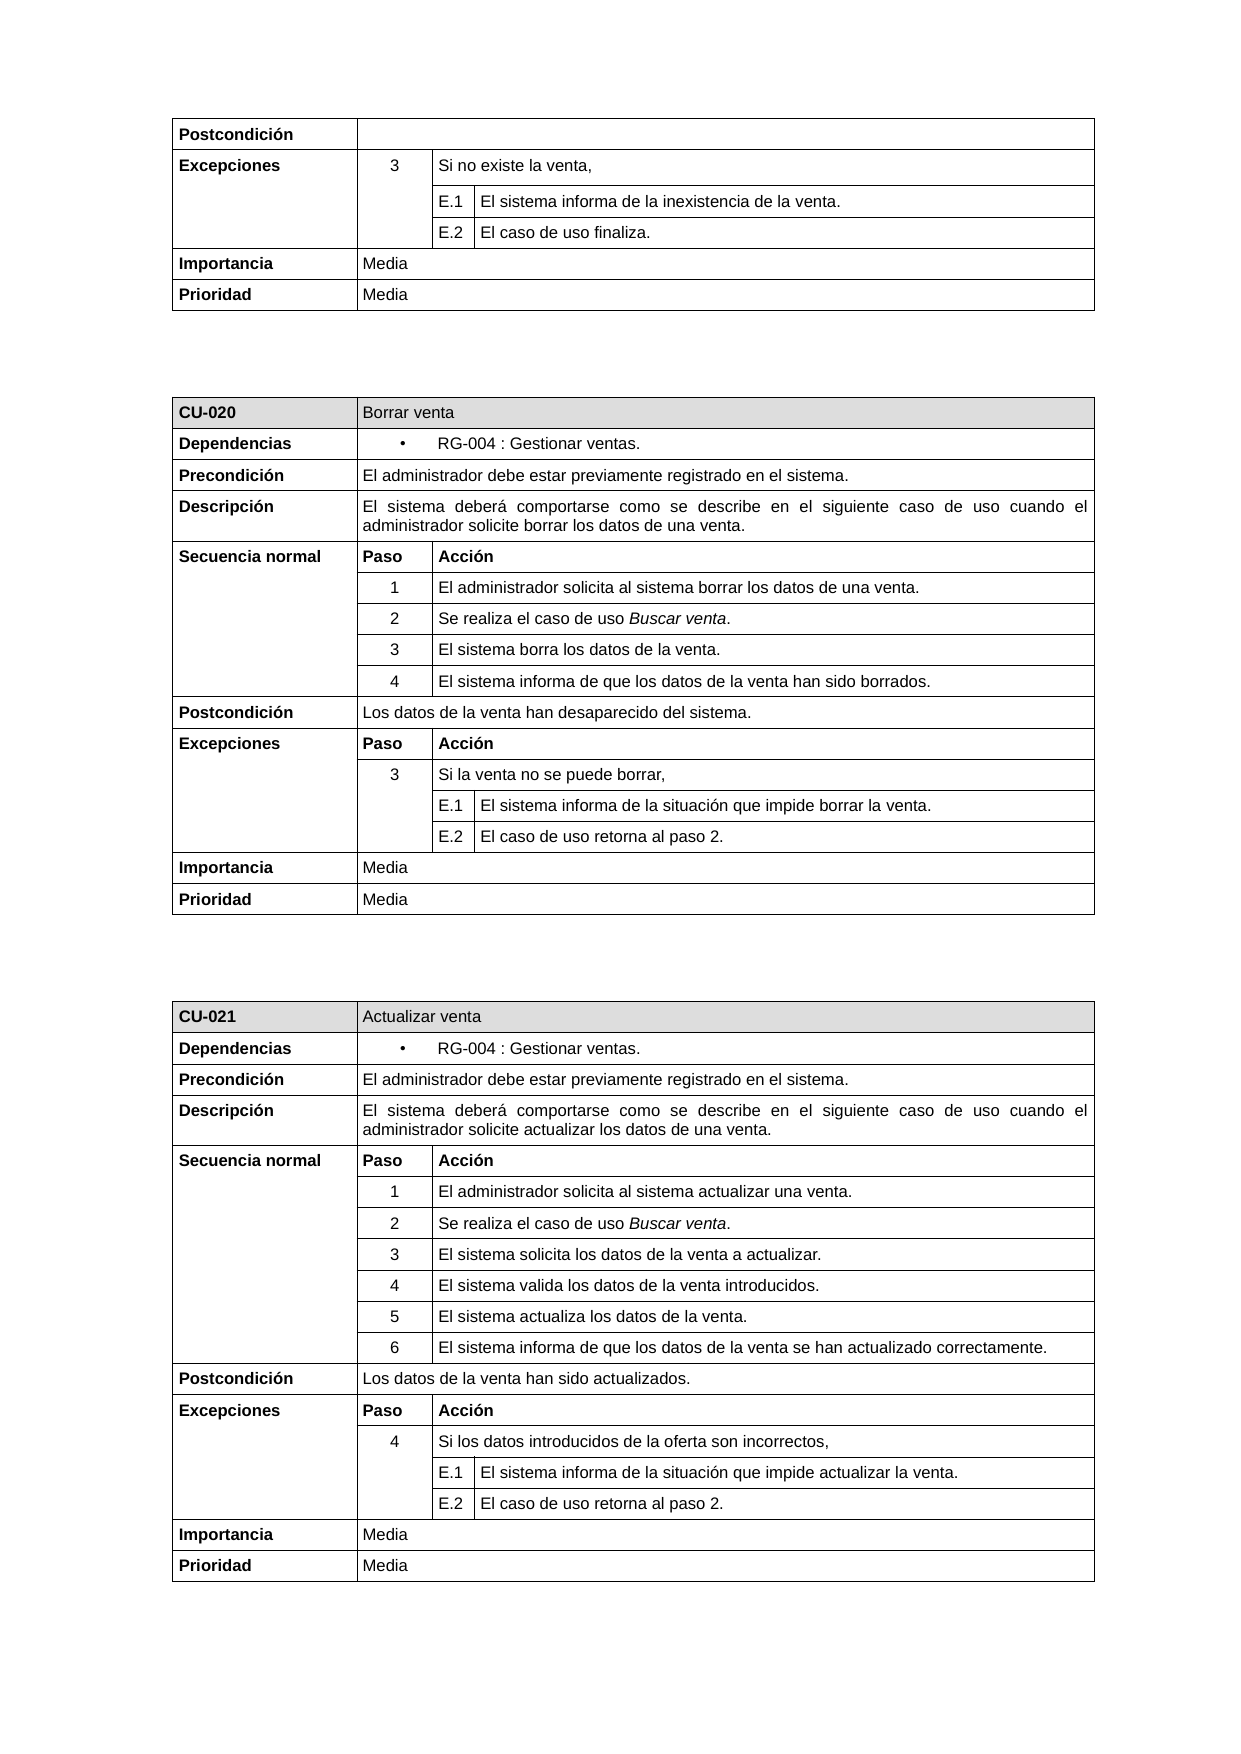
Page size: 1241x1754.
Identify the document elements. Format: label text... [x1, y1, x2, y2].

table_cell Media [358, 280, 1094, 310]
table_cell Acción [433, 1395, 1094, 1425]
table_cell Paso [358, 1146, 432, 1176]
table_cell Importancia [173, 853, 357, 883]
table_cell Paso [358, 1395, 432, 1425]
table_cell Se realiza el caso de uso Buscar venta. [433, 1208, 1094, 1238]
table_cell Media [358, 249, 1094, 279]
table_cell El administrador solicita al sistema actualizar una venta. [433, 1177, 1094, 1207]
table_cell E.2 [433, 822, 474, 852]
table_cell RG-004 : Gestionar ventas. [358, 429, 1094, 459]
table_cell E.2 [433, 1489, 474, 1519]
table_cell Media [358, 853, 1094, 883]
table_cell 4 [358, 1426, 432, 1519]
table_cell Acción [433, 729, 1094, 758]
table_cell 2 [358, 1208, 432, 1238]
table_cell El administrador solicita al sistema borrar los datos de una venta. [433, 573, 1094, 603]
table_cell Si no existe la venta, [433, 150, 1094, 185]
table_cell E.1 [433, 186, 474, 216]
table_cell Excepciones [173, 1395, 357, 1519]
table_cell Descripción [173, 1096, 357, 1145]
table_cell Excepciones [173, 729, 357, 852]
table_cell Si la venta no se puede borrar, [433, 760, 1094, 790]
table_cell Secuencia normal [173, 1146, 357, 1363]
table_cell 3 [358, 760, 432, 852]
table_cell E.1 [433, 791, 474, 821]
table_cell Acción [433, 542, 1094, 572]
table_cell Precondición [173, 1065, 357, 1094]
table_cell Descripción [173, 491, 357, 541]
table_cell Excepciones [173, 150, 357, 248]
table_cell El caso de uso retorna al paso 2. [475, 1489, 1094, 1519]
table_cell Los datos de la venta han sido actualizados. [358, 1364, 1094, 1394]
table_cell [358, 119, 1094, 149]
table_cell Media [358, 1520, 1094, 1550]
table_cell El sistema borra los datos de la venta. [433, 635, 1094, 665]
table_cell 1 [358, 1177, 432, 1207]
table_cell Media [358, 884, 1094, 914]
table_cell Se realiza el caso de uso Buscar venta. [433, 604, 1094, 634]
table_cell 4 [358, 666, 432, 696]
table_cell E.1 [433, 1458, 474, 1487]
table_header Borrar venta [358, 398, 1094, 428]
table_cell 3 [358, 150, 432, 248]
table_cell Dependencias [173, 1033, 357, 1063]
table_cell El sistema informa de que los datos de la venta han sido borrados. [433, 666, 1094, 696]
table_cell El sistema informa de la situación que impide borrar la venta. [475, 791, 1094, 821]
table_cell Media [358, 1551, 1094, 1581]
table_cell Prioridad [173, 280, 357, 310]
table_header CU-020 [173, 398, 357, 428]
table_cell Paso [358, 729, 432, 758]
table_cell El administrador debe estar previamente registrado en el sistema. [358, 1065, 1094, 1094]
table_cell Postcondición [173, 697, 357, 727]
table_cell 3 [358, 1239, 432, 1269]
table_cell El sistema deberá comportarse como se describe en el siguiente caso de uso cuando el administrador solicite borrar los datos de una venta. [358, 491, 1094, 541]
table_cell Importancia [173, 1520, 357, 1550]
table_cell El sistema informa de que los datos de la venta se han actualizado correctamente. [433, 1333, 1094, 1363]
table_header CU-021 [173, 1002, 357, 1032]
table_cell Precondición [173, 460, 357, 490]
table_cell Acción [433, 1146, 1094, 1176]
table_cell El caso de uso retorna al paso 2. [475, 822, 1094, 852]
table_cell Importancia [173, 249, 357, 279]
table_cell El caso de uso finaliza. [475, 218, 1094, 248]
table_cell El sistema informa de la inexistencia de la venta. [475, 186, 1094, 216]
table_cell Prioridad [173, 1551, 357, 1581]
table_cell Secuencia normal [173, 542, 357, 696]
table_cell El sistema valida los datos de la venta introducidos. [433, 1271, 1094, 1301]
table_cell 4 [358, 1271, 432, 1301]
table_cell El sistema solicita los datos de la venta a actualizar. [433, 1239, 1094, 1269]
table_cell RG-004 : Gestionar ventas. [358, 1033, 1094, 1063]
table_cell Si los datos introducidos de la oferta son incorrectos, [433, 1426, 1094, 1456]
table_cell Postcondición [173, 119, 357, 149]
table_cell 6 [358, 1333, 432, 1363]
table_cell Paso [358, 542, 432, 572]
table_cell 5 [358, 1302, 432, 1332]
table_cell El sistema deberá comportarse como se describe en el siguiente caso de uso cuando el administrador solicite actualizar los datos de una venta. [358, 1096, 1094, 1145]
table_cell El sistema actualiza los datos de la venta. [433, 1302, 1094, 1332]
table_header Actualizar venta [358, 1002, 1094, 1032]
table_cell Dependencias [173, 429, 357, 459]
table_cell Prioridad [173, 884, 357, 914]
table_cell E.2 [433, 218, 474, 248]
table_cell Postcondición [173, 1364, 357, 1394]
table_cell El sistema informa de la situación que impide actualizar la venta. [475, 1458, 1094, 1487]
table_cell 1 [358, 573, 432, 603]
table_cell 2 [358, 604, 432, 634]
table_cell Los datos de la venta han desaparecido del sistema. [358, 697, 1094, 727]
table_cell El administrador debe estar previamente registrado en el sistema. [358, 460, 1094, 490]
table_cell 3 [358, 635, 432, 665]
